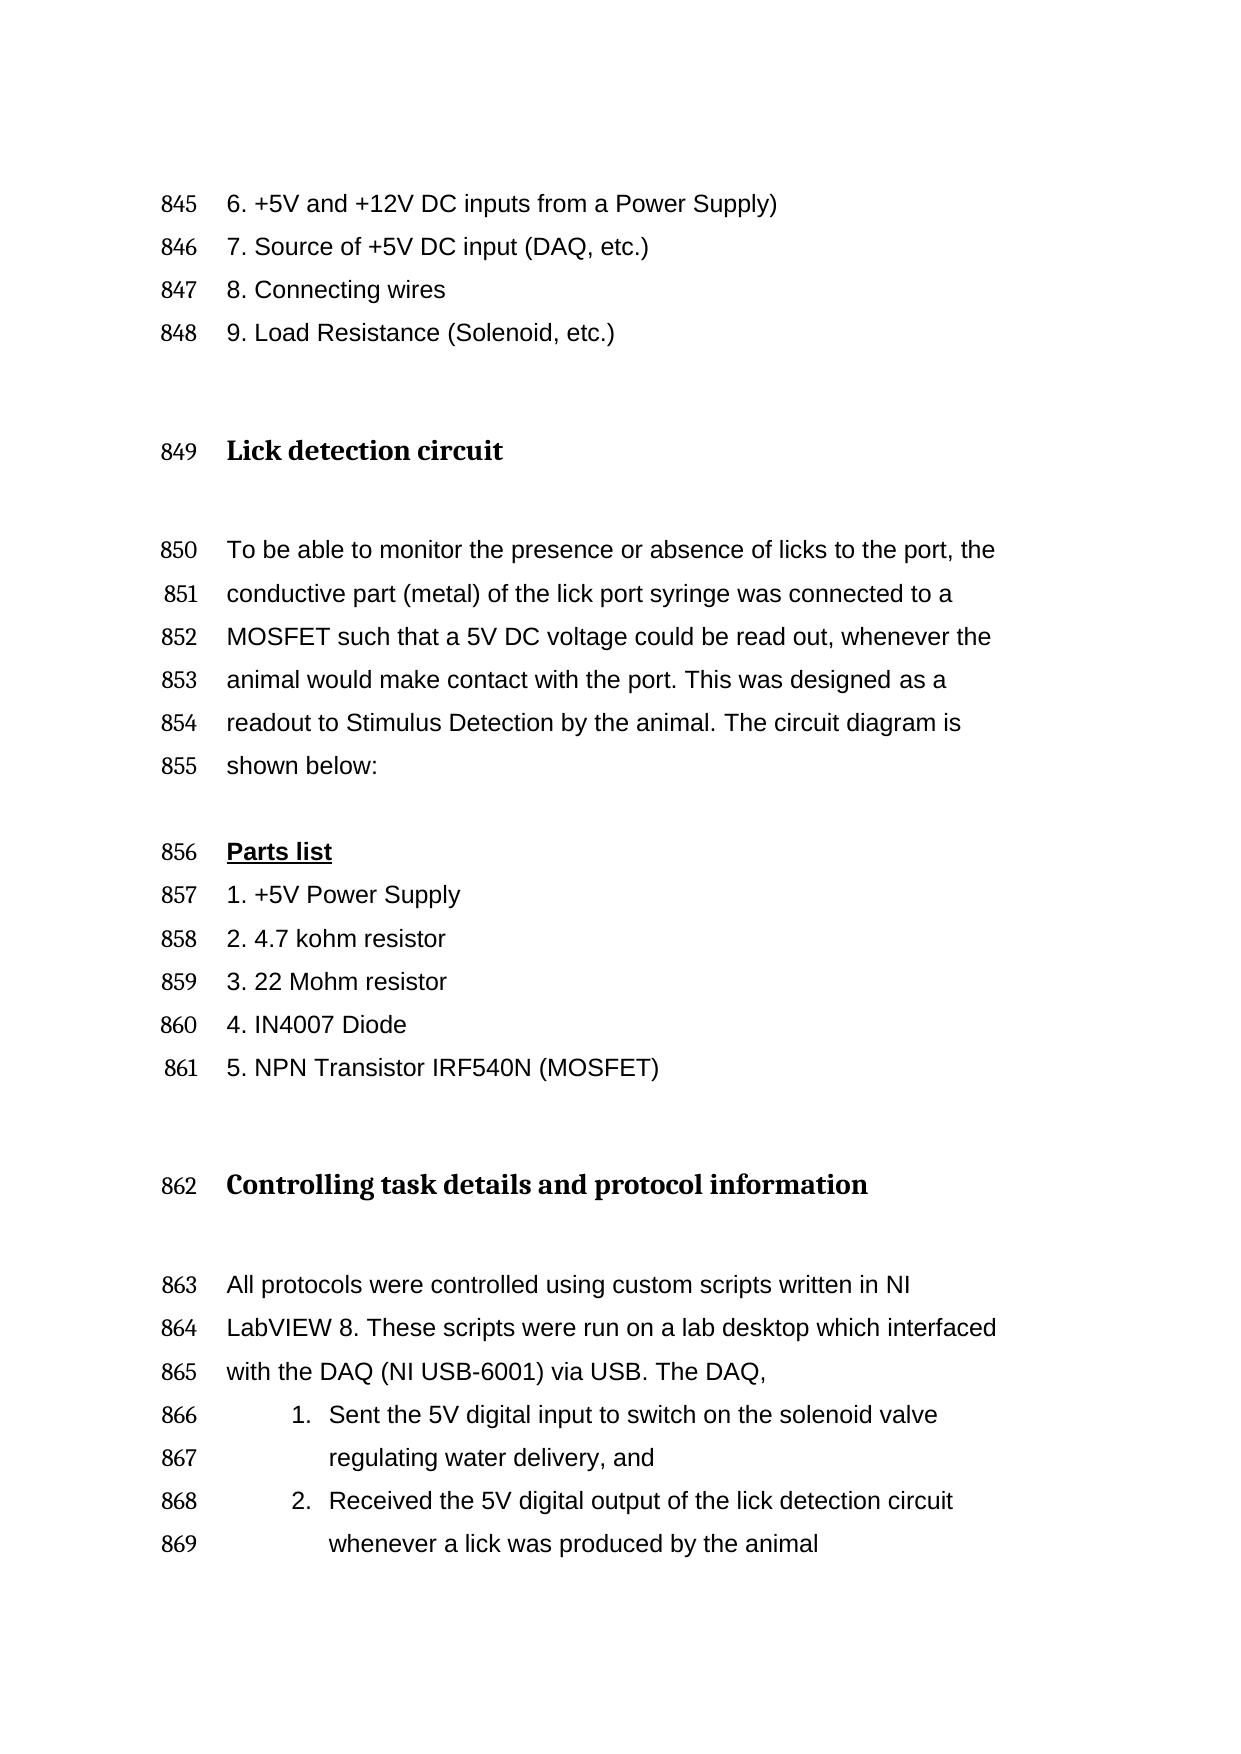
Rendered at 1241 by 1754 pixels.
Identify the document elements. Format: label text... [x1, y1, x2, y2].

subtitle Controlling task details and protocol information [226, 1168, 1014, 1202]
text 2. 4.7 kohm resistor [226, 924, 1014, 952]
text 9. Load Resistance (Solenoid, etc.) [226, 318, 1014, 347]
text Parts list [226, 837, 1014, 866]
text All protocols were controlled using custom scripts written in NI LabVIEW 8. These scripts were run on a lab desktop which interfaced with the DAQ (NI USB-6001) via USB. The DAQ, [226, 1270, 1014, 1385]
text 8. Connecting wires [226, 275, 1014, 304]
text 4. IN4007 Diode [226, 1010, 1014, 1039]
text 7. Source of +5V DC input (DAQ, etc.) [226, 232, 1014, 261]
list Received the 5V digital output of the lick detection circuit whenever a lick was produced by the animal [291, 1486, 1014, 1558]
text To be able to monitor the presence or absence of licks to the port, the conductive part (metal) of the lick port syringe was connected to a MOSFET such that a 5V DC voltage could be read out, whenever the animal would make contact with the port. This was designed as a readout to Stimulus Detection by the animal. The circuit diagram is shown below: [226, 536, 1014, 780]
text 5. NPN Transistor IRF540N (MOSFET) [226, 1053, 1014, 1082]
text 3. 22 Mohm resistor [226, 967, 1014, 996]
subtitle Lick detection circuit [226, 434, 1014, 467]
text 6. +5V and +12V DC inputs from a Power Supply) [226, 189, 1014, 218]
text 1. +5V Power Supply [226, 881, 1014, 909]
list Sent the 5V digital input to switch on the solenoid valve regulating water delivery, and [291, 1399, 1014, 1471]
